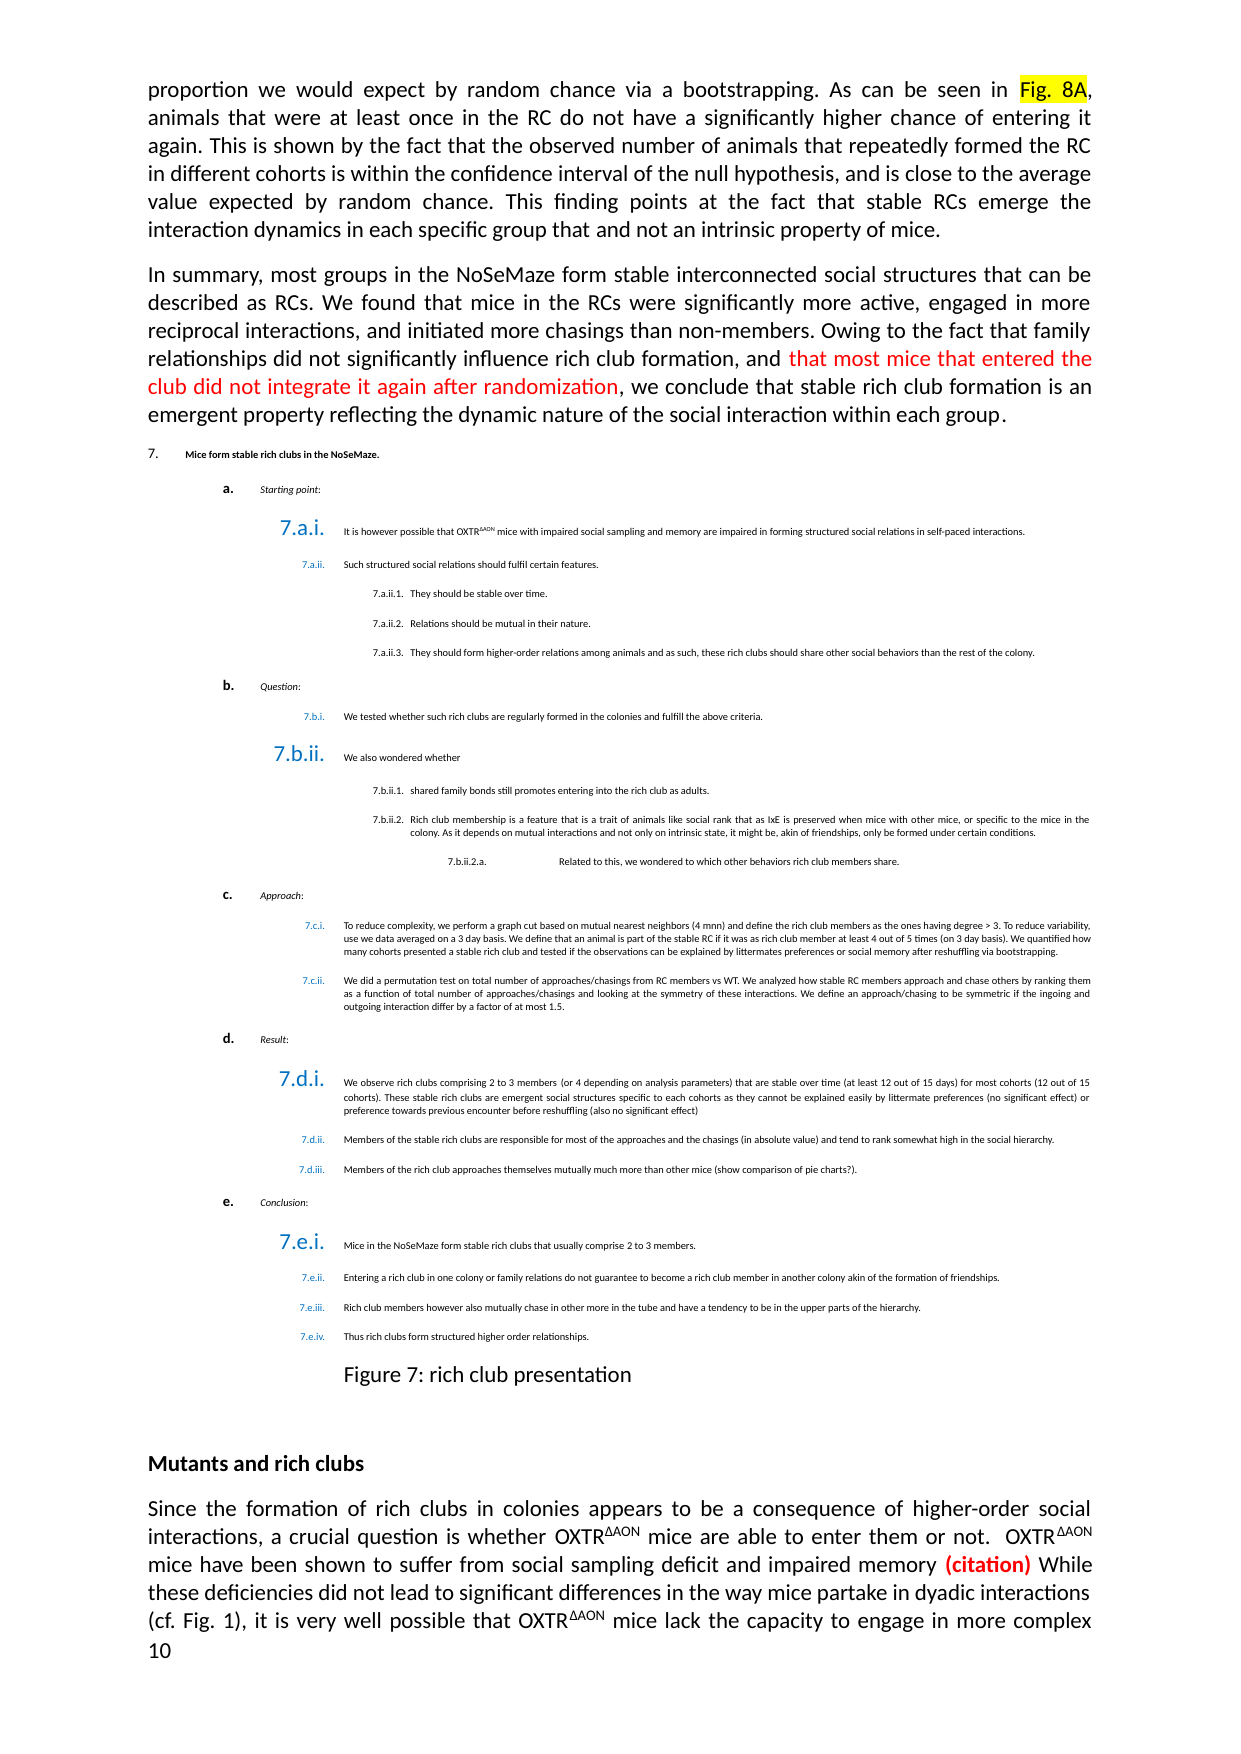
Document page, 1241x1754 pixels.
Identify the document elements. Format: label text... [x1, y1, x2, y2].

list Rich club membership is a feature that is a trait of animals like social rank that as IxE is preserved when mice with other mice, or specific to the mice in the colony. As it depends on mutual interactions and not only on intrinsic state, it might be, akin of friendships, only be formed under certain conditions. [373, 814, 1093, 839]
list Such structured social relations should fulfil certain features. [325, 558, 1093, 571]
list Mice in the NoSeMaze form stable rich clubs that usually comprise 2 to 3 members. [325, 1227, 1093, 1255]
list Relations should be mutual in their nature. [373, 617, 1093, 630]
list Result: [223, 1029, 1093, 1047]
list Figure 7: rich club presentation [343, 1360, 1093, 1388]
list To reduce complexity, we perform a graph cut based on mutual nearest neighbors (4 mnn) and define the rich club members as the ones having degree > 3. To reduce variability, use we data averaged on a 3 day basis. We define that an animal is part of the stable RC if it was as rich club member at least 4 out of 5 times (on 3 day basis). We quantified how many cohorts presented a stable rich club and tested if the observations can be explained by littermates preferences or social memory after reshuffling via bootstrapping. [325, 919, 1093, 958]
list Starting point: [223, 479, 1093, 497]
list Mice form stable rich clubs in the NoSeMaze. [148, 444, 1093, 462]
text proportion we would expect by random chance via a bootstrapping. As can be seen in Fig. 8A, animals that were at least once in the RC do not have a significantly higher chance of entering it again. This is shown by the fact that the observed number of animals that repeatedly formed the RC in different cohorts is within the confidence interval of the null hypothesis, and is close to the average value expected by random chance. This finding points at the fact that stable RCs emerge the interaction dynamics in each specific group that and not an intrinsic property of mice. [148, 75, 1093, 243]
text Since the formation of rich clubs in colonies appears to be a consequence of higher-order social interactions, a crucial question is whether OXTRΔAON mice are able to enter them or not. OXTRΔAON mice have been shown to suffer from social sampling deficit and impaired memory (citation) While these deficiencies did not lead to significant differences in the way mice partake in dyadic interactions (cf. Fig. 1), it is very well possible that OXTRΔAON mice lack the capacity to engage in more complex [148, 1494, 1093, 1634]
list They should form higher-order relations among animals and as such, these rich clubs should share other social behaviors than the rest of the colony. [373, 646, 1093, 659]
list Members of the stable rich clubs are responsible for most of the approaches and the chasings (in absolute value) and tend to rank somewhat high in the social hierarchy. [325, 1134, 1093, 1146]
list Rich club members however also mutually chase in other more in the tube and have a tendency to be in the upper parts of the hierarchy. [325, 1301, 1093, 1314]
list Entering a rich club in one colony or family relations do not guarantee to become a rich club member in another colony akin of the formation of friendships. [325, 1272, 1093, 1284]
list Question: [223, 676, 1093, 693]
list Thus rich clubs form structured higher order relationships. [325, 1330, 1093, 1343]
list It is however possible that OXTRΔAON mice with impaired social sampling and memory are impaired in forming structured social relations in self-paced interactions. [325, 513, 1093, 542]
list shared family bonds still promotes entering into the rich club as adults. [373, 784, 1093, 797]
list We tested whether such rich clubs are regularly formed in the colonies and fulfill the above criteria. [325, 710, 1093, 723]
list We observe rich clubs comprising 2 to 3 members (or 4 depending on analysis parameters) that are stable over time (at least 12 out of 15 days) for most cohorts (12 out of 15 cohorts). These stable rich clubs are emergent social structures specific to each cohorts as they cannot be explained easily by littermate preferences (no significant effect) or preference towards previous encounter before reshuffling (also no significant effect) [325, 1064, 1093, 1117]
list Members of the rich club approaches themselves mutually much more than other mice (show comparison of pie charts?). [325, 1163, 1093, 1176]
list They should be stable over time. [373, 588, 1093, 600]
list Conclusion: [223, 1192, 1093, 1210]
list Approach: [223, 885, 1093, 903]
text Mutants and rich clubs [148, 1449, 1093, 1477]
list Related to this, we wondered to which other behaviors rich club members share. [448, 856, 1093, 868]
text In summary, most groups in the NoSeMaze form stable interconnected social structures that can be described as RCs. We found that mice in the RCs were significantly more active, engaged in more reciprocal interactions, and initiated more chasings than non-members. Owing to the fact that family relationships did not significantly influence rich club formation, and that most mice that entered the club did not integrate it again after randomization, we conclude that stable rich club formation is an emergent property reflecting the dynamic nature of the social interaction within each group. [148, 260, 1093, 428]
list We also wondered whether [325, 739, 1093, 768]
list We did a permutation test on total number of approaches/chasings from RC members vs WT. We analyzed how stable RC members approach and chase others by ranking them as a function of total number of approaches/chasings and looking at the symmetry of these interactions. We define an approach/chasing to be symmetric if the ingoing and outgoing interaction differ by a factor of at most 1.5. [325, 974, 1093, 1012]
